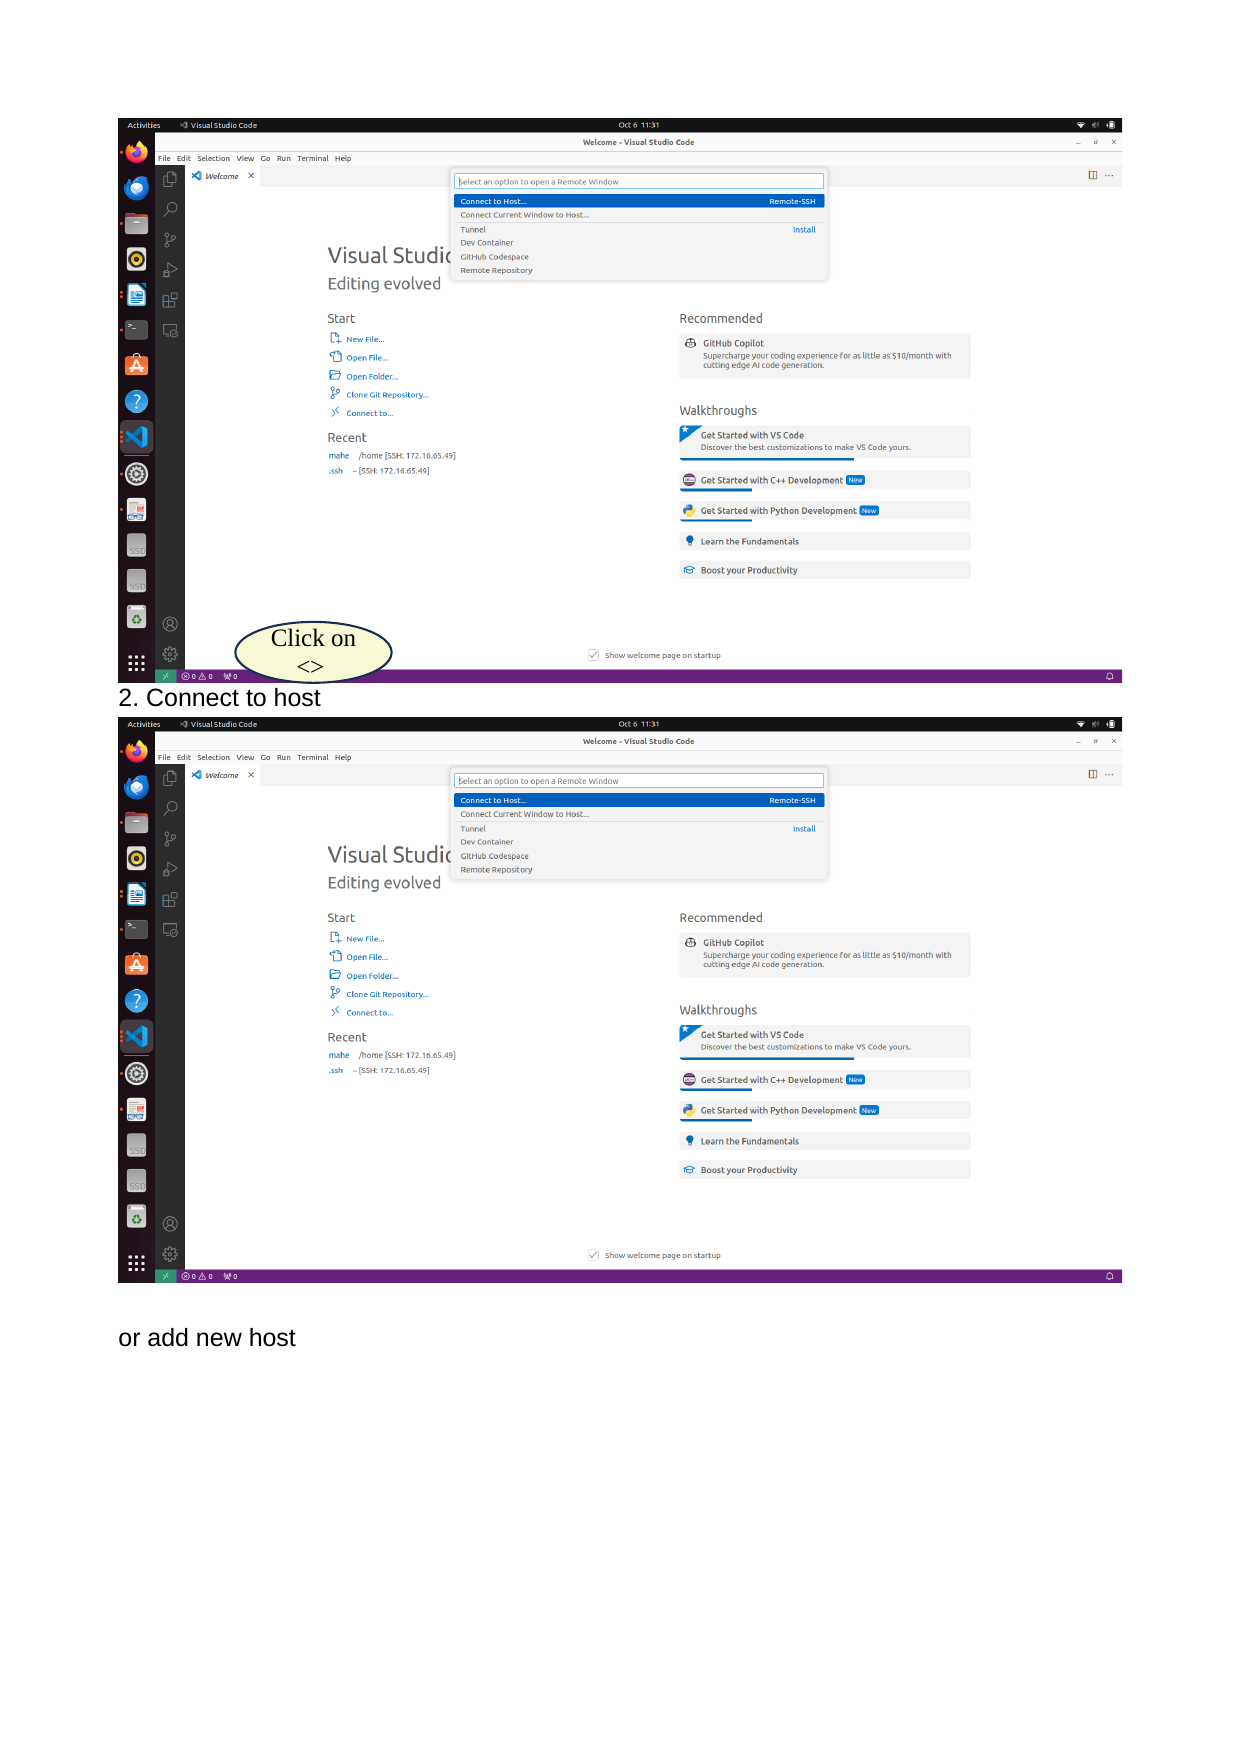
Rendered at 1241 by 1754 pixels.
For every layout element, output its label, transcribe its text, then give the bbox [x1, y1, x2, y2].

text or add new host [118, 1323, 1122, 1352]
text 2. Connect to host [118, 683, 1122, 712]
picture [118, 717, 1123, 1283]
picture [118, 118, 1123, 683]
